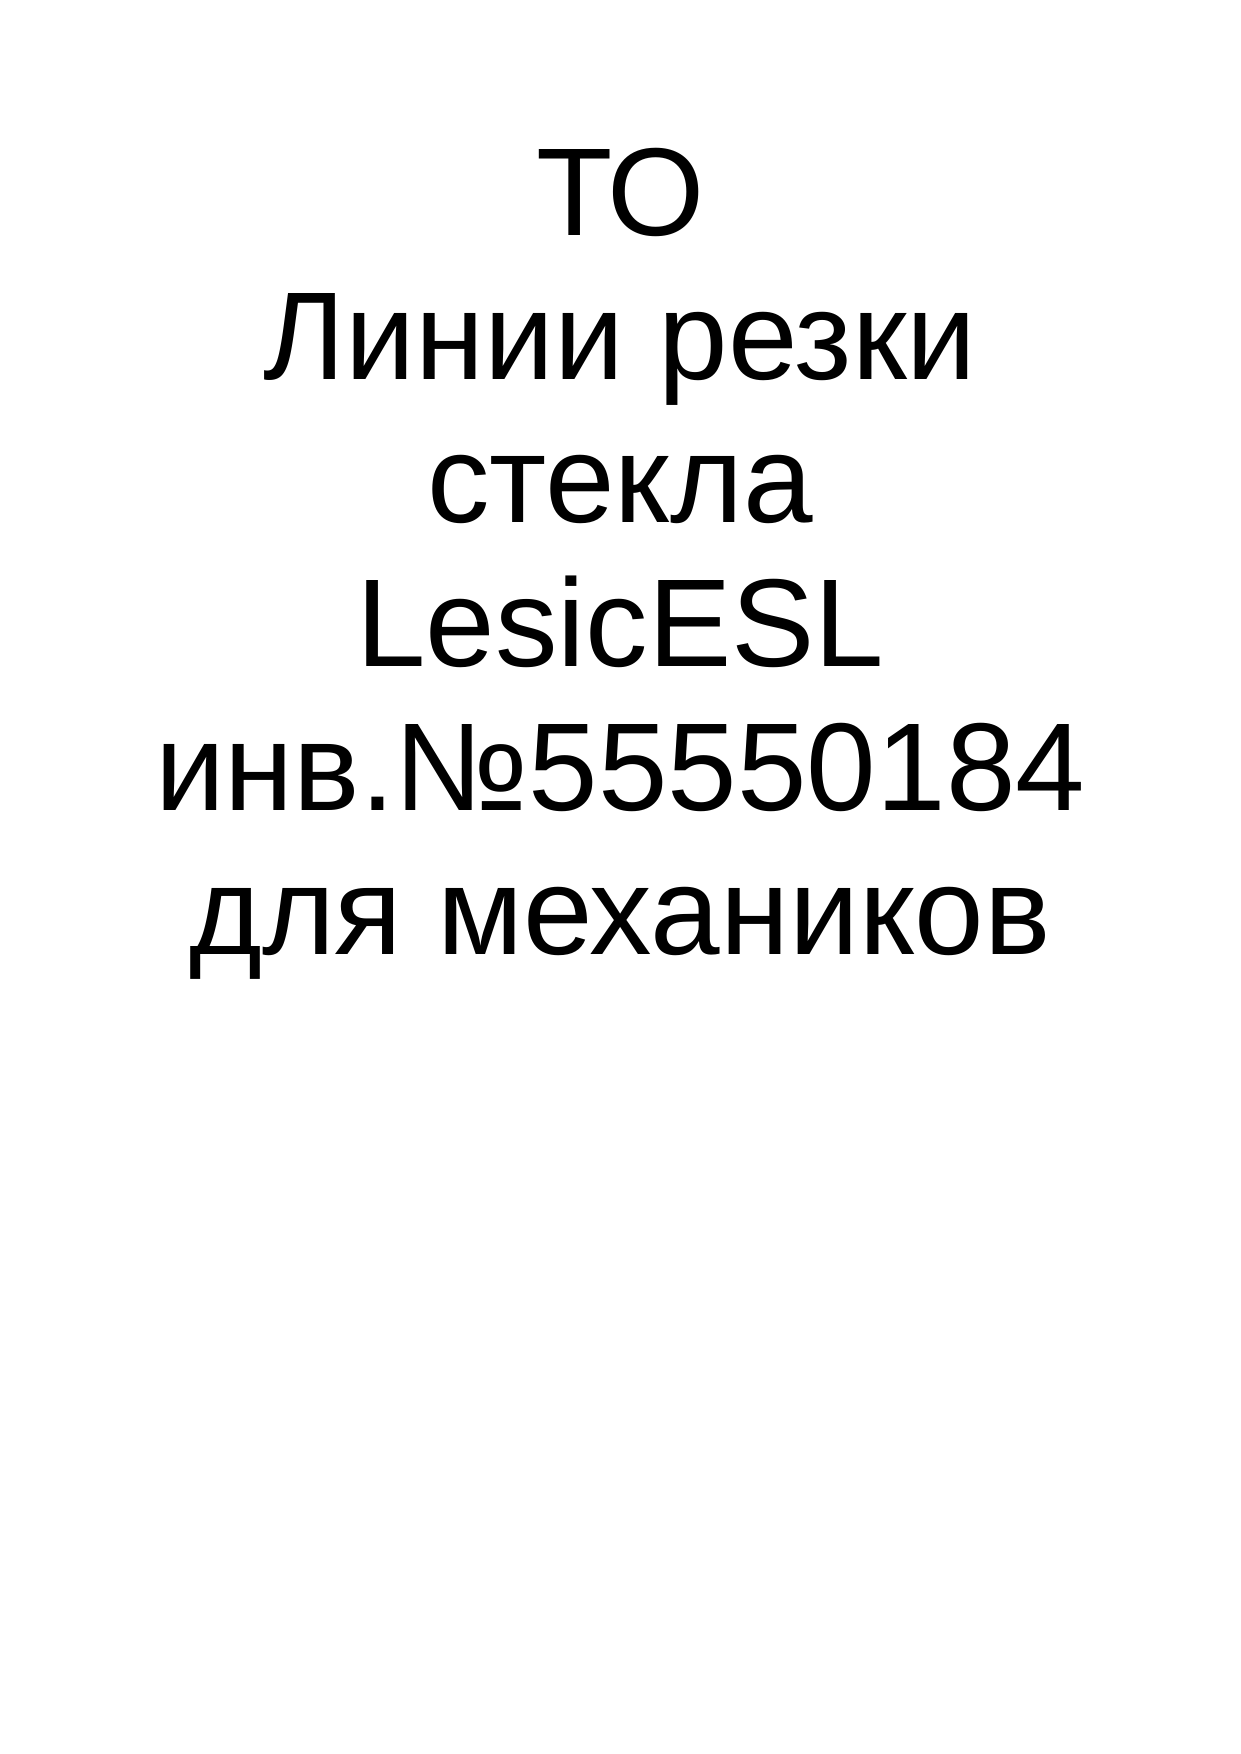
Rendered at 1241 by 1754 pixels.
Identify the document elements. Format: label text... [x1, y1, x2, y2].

text ТО [118, 118, 1122, 262]
text инв.№55550184 для механиков [118, 693, 1122, 981]
text LesicESL [118, 549, 1122, 693]
text Линии резки стекла [118, 262, 1122, 549]
